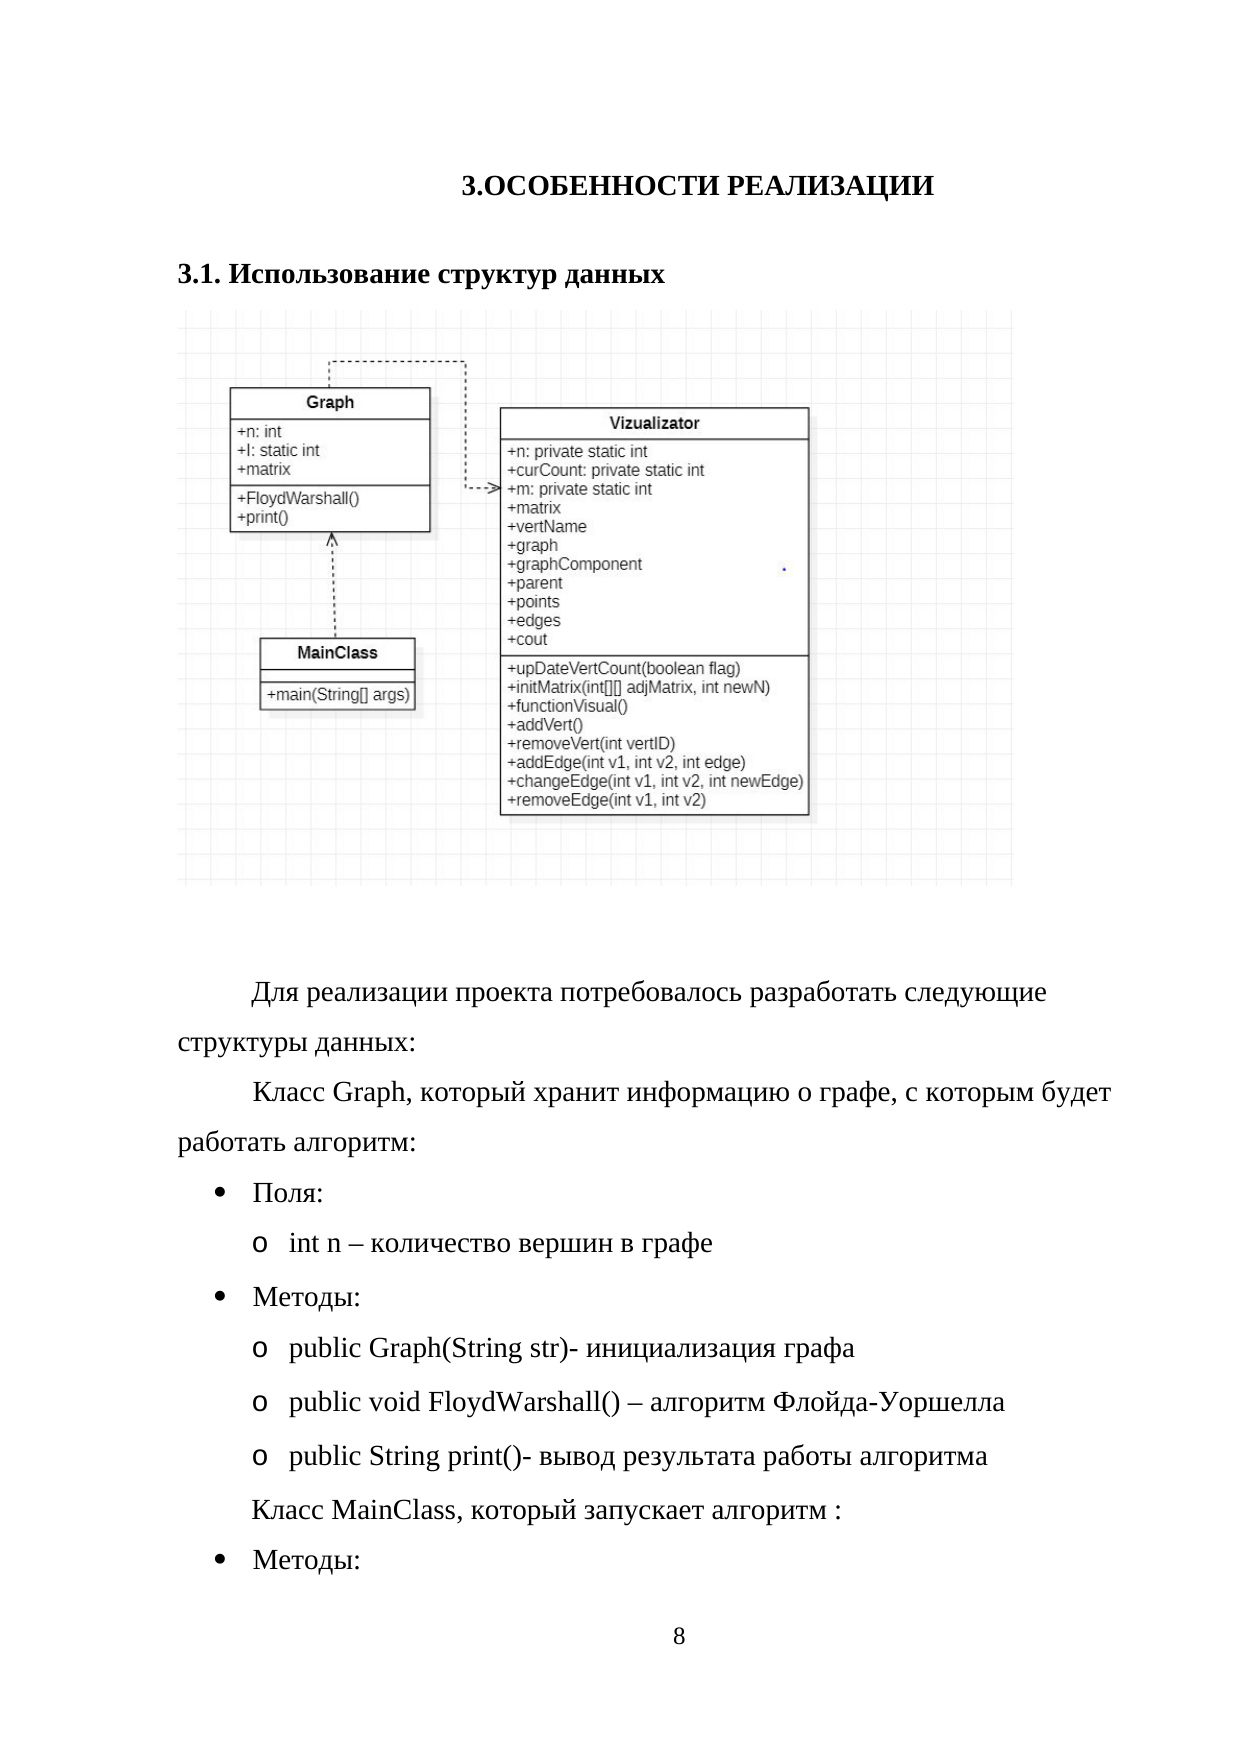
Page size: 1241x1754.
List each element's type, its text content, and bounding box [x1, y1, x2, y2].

list public void FloydWarshall() – алгоритм Флойда-Уоршелла [251, 1384, 1181, 1420]
text Класс MainClass, который запускает алгоритм : [251, 1492, 1181, 1526]
subtitle 3.ОСОБЕННОСТИ РЕАЛИЗАЦИИ [215, 168, 1181, 202]
list Методы: [215, 1279, 1181, 1313]
list Поля: [215, 1175, 1181, 1208]
list int n – количество вершин в графе [251, 1225, 1181, 1261]
text Класс Graph, который хранит информацию о графе, с которым будет работать алгоритм: [177, 1074, 1181, 1158]
text Для реализации проекта потребовалось разработать следующие структуры данных: [177, 974, 1181, 1057]
list public String print()- вывод результата работы алгоритма [251, 1438, 1181, 1474]
picture [177, 310, 1014, 886]
subtitle 3.1. Использование структур данных [177, 256, 1181, 290]
list public Graph(String str)- инициализация графа [251, 1330, 1181, 1366]
list Методы: [215, 1542, 1181, 1576]
